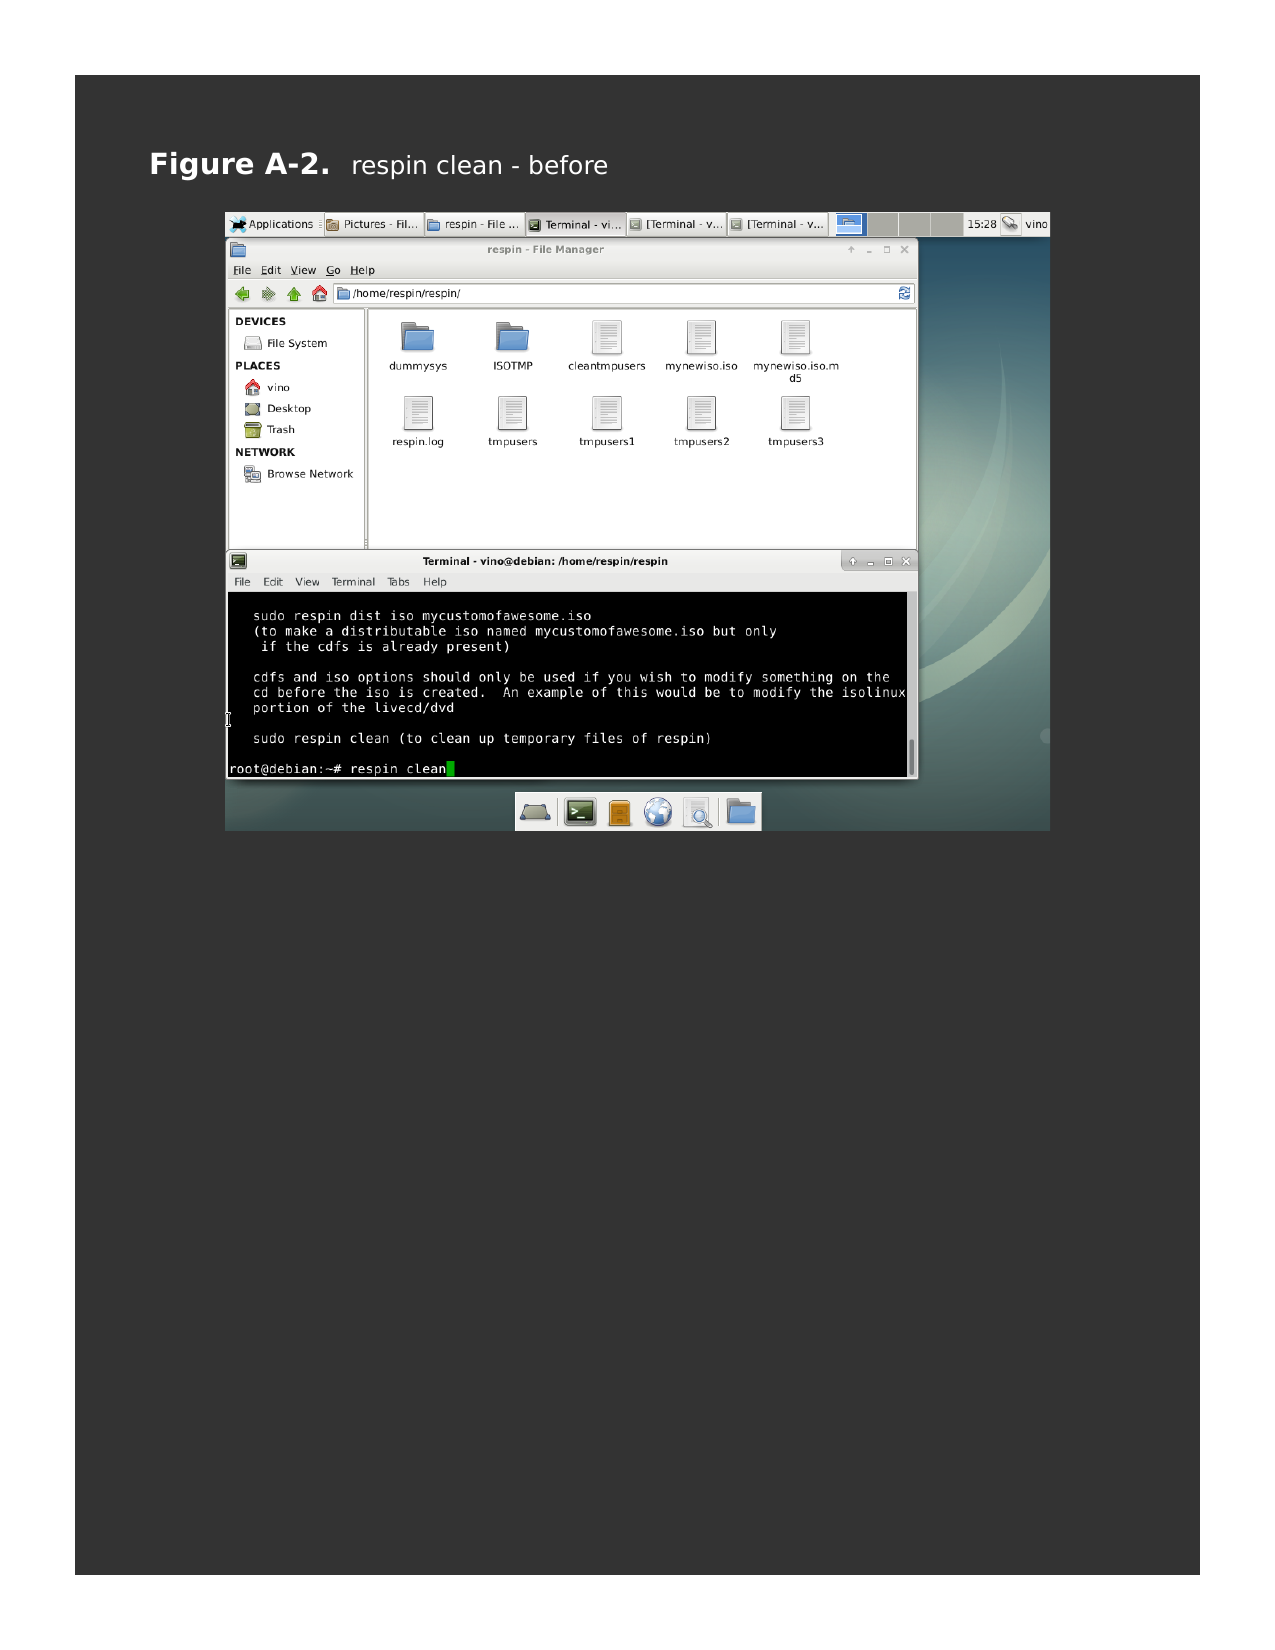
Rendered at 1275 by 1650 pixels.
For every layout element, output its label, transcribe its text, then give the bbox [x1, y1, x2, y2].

picture [225, 212, 1050, 831]
text Figure A-2. respin clean - before [75, 143, 1200, 183]
